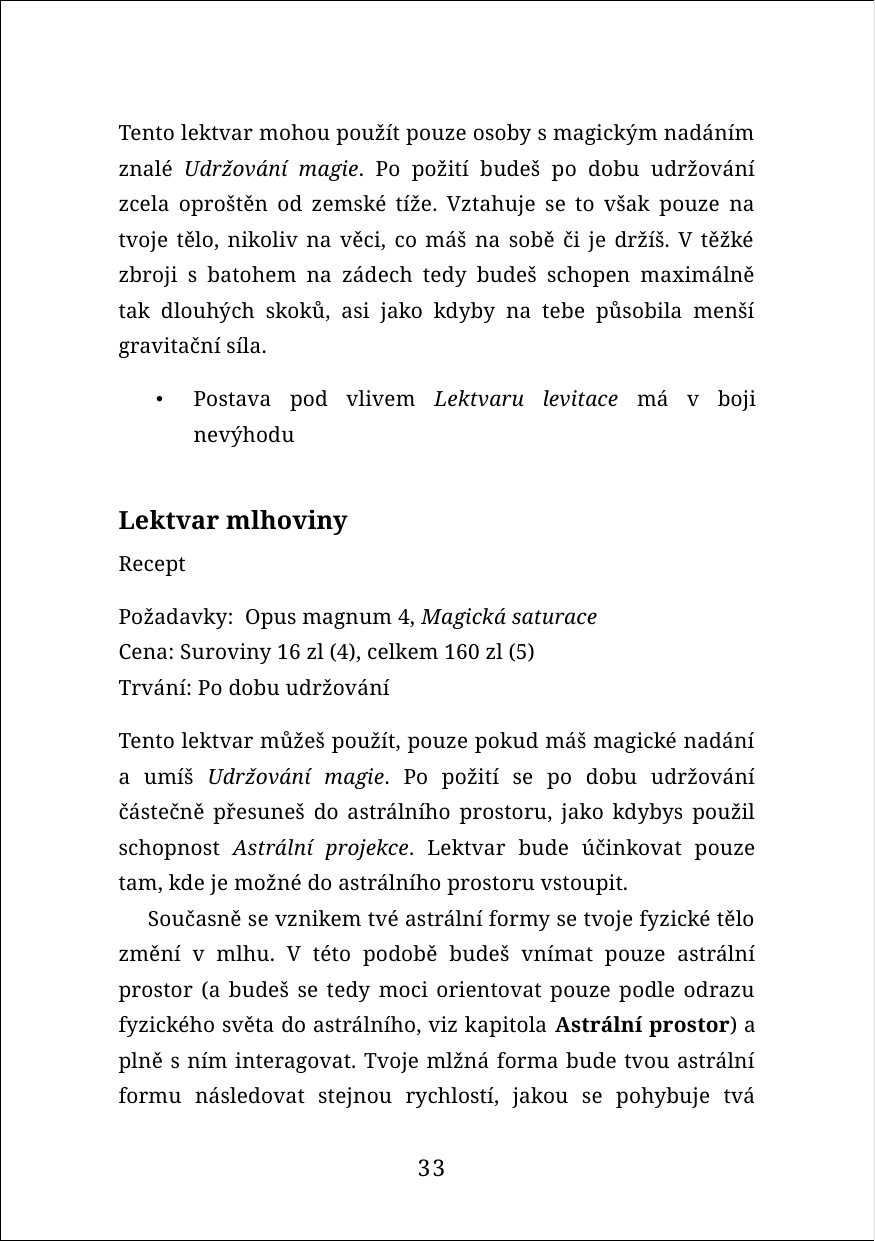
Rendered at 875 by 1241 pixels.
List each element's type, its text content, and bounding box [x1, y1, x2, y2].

subtitle Lektvar mlhoviny [118, 503, 756, 537]
text Recept [118, 549, 756, 577]
list Postava pod vlivem Lektvaru levitace má v boji nevýhodu [156, 384, 756, 448]
text Tento lektvar mohou použít pouze osoby s magickým nadáním znalé Udržování magie. Po požití budeš po dobu udržování zcela oproštěn od zemské tíže. Vztahuje se to však pouze na tvoje tělo, nikoliv na věci, co máš na sobě či je držíš. V těžké zbroji s batohem na zádech tedy budeš schopen maximálně tak dlouhých skoků, asi jako kdyby na tebe působila menší gravitační síla. [118, 118, 756, 360]
text Požadavky: Opus magnum 4, Magická saturace Cena: Suroviny 16 zl (4), celkem 160 zl (5) Trvání: Po dobu udržování [118, 602, 756, 701]
text Tento lektvar můžeš použít, pouze pokud máš magické nadání a umíš Udržování magie. Po požití se po dobu udržování částečně přesuneš do astrálního prostoru, jako kdybys použil schopnost Astrální projekce. Lektvar bude účinkovat pouze tam, kde je možné do astrálního prostoru vstoupit. Současně se vznikem tvé astrální formy se tvoje fyzické tělo změní v mlhu. V této podobě budeš vnímat pouze astrální prostor (a budeš se tedy moci orientovat pouze podle odrazu fyzického světa do astrálního, viz kapitola Astrální prostor) a plně s ním interagovat. Tvoje mlžná forma bude tvou astrální formu následovat stejnou rychlostí, jakou se pohybuje tvá [118, 726, 756, 1110]
